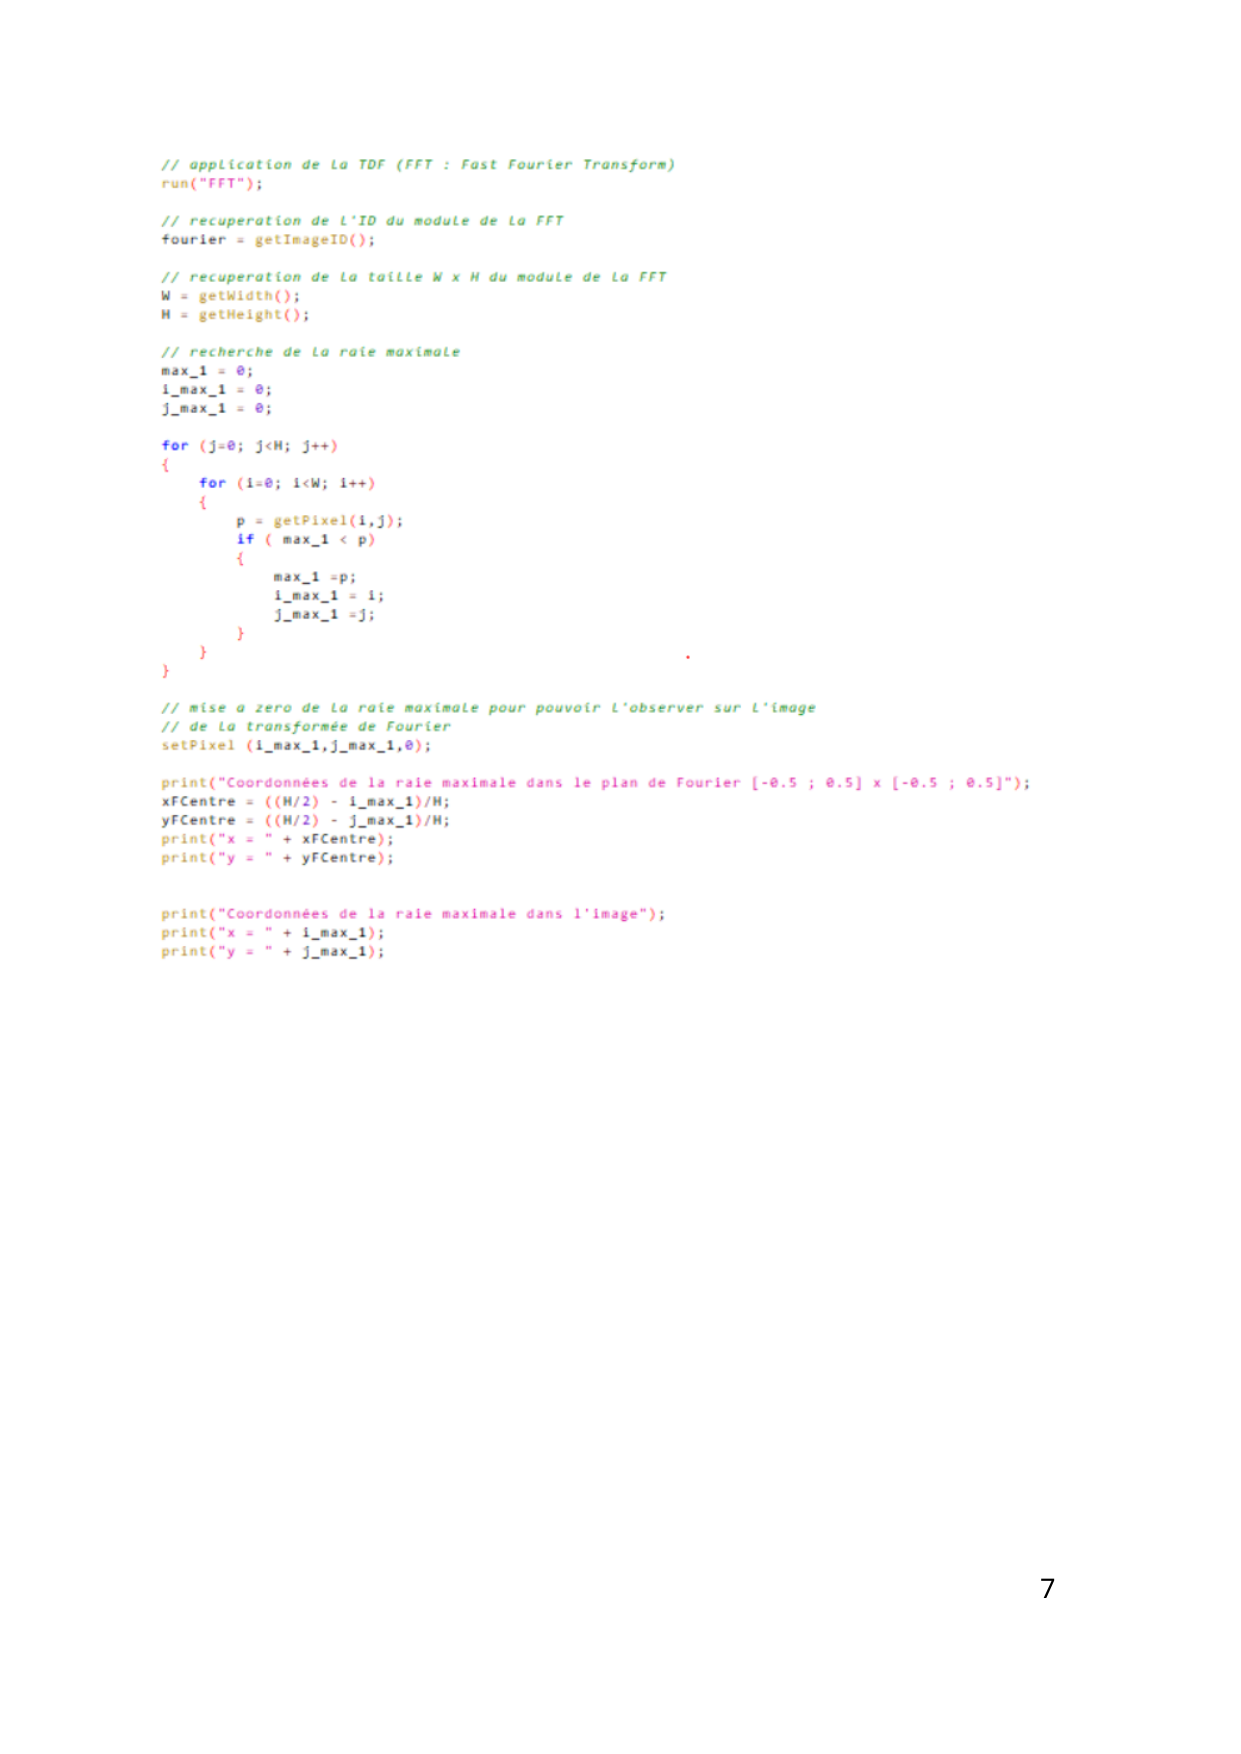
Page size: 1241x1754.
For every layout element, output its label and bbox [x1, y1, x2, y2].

picture [147, 147, 1093, 975]
